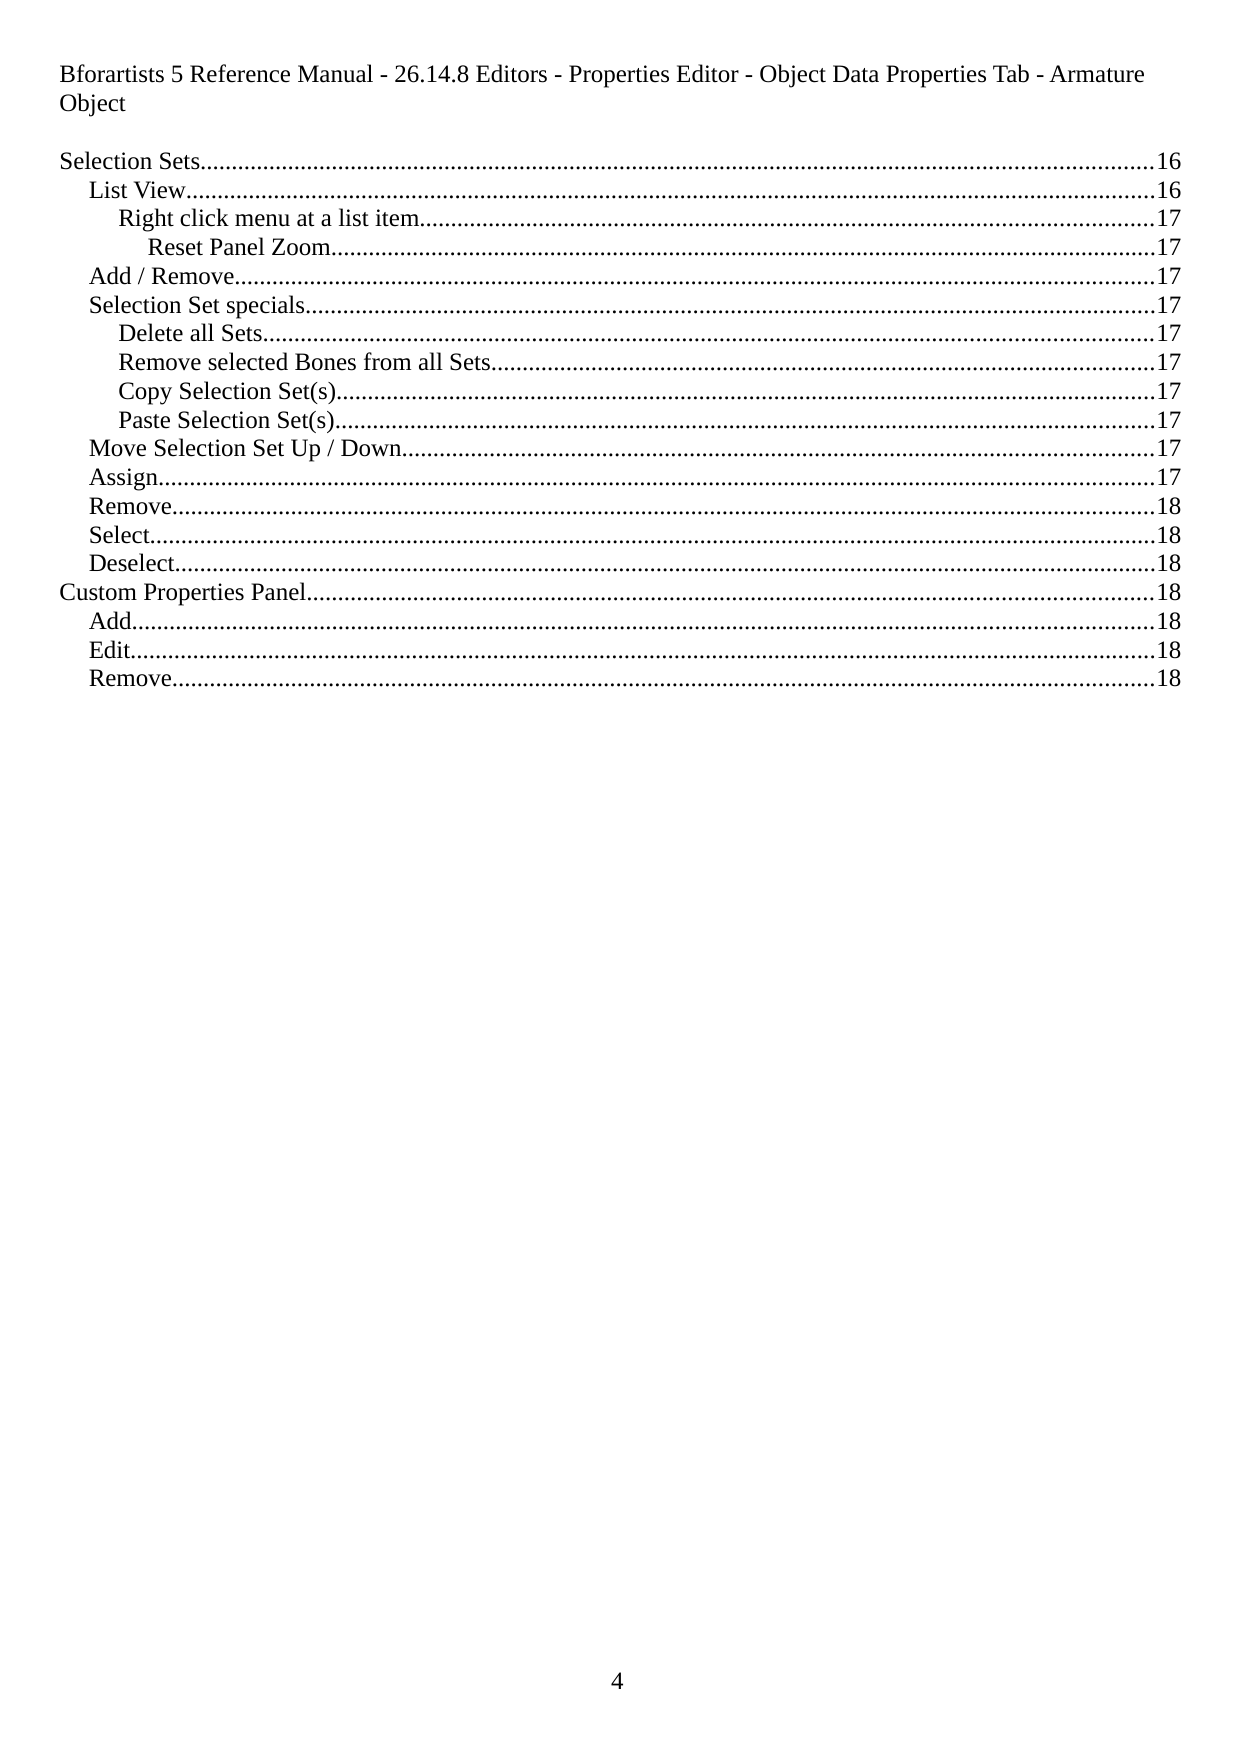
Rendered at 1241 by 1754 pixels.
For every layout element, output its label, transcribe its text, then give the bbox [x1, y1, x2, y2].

text Assign 17 [88, 462, 1181, 491]
text Add / Remove 17 [88, 261, 1181, 290]
text List View 16 [88, 175, 1181, 203]
text Paste Selection Set(s) 17 [118, 405, 1181, 433]
text Edit 18 [88, 635, 1181, 663]
text Copy Selection Set(s) 17 [118, 376, 1181, 405]
text Selection Sets 16 [59, 146, 1181, 175]
text Deselect 18 [88, 548, 1181, 577]
text Add 18 [88, 606, 1181, 635]
text Move Selection Set Up / Down 17 [88, 433, 1181, 462]
text Remove 18 [88, 663, 1181, 692]
text Custom Properties Panel 18 [59, 577, 1181, 606]
text Delete all Sets 17 [118, 318, 1181, 347]
text Remove selected Bones from all Sets 17 [118, 347, 1181, 376]
text Select 18 [88, 520, 1181, 548]
text Reset Panel Zoom 17 [147, 232, 1181, 261]
text Remove 18 [88, 491, 1181, 520]
text Right click menu at a list item 17 [118, 203, 1181, 232]
text Selection Set specials 17 [88, 290, 1181, 318]
